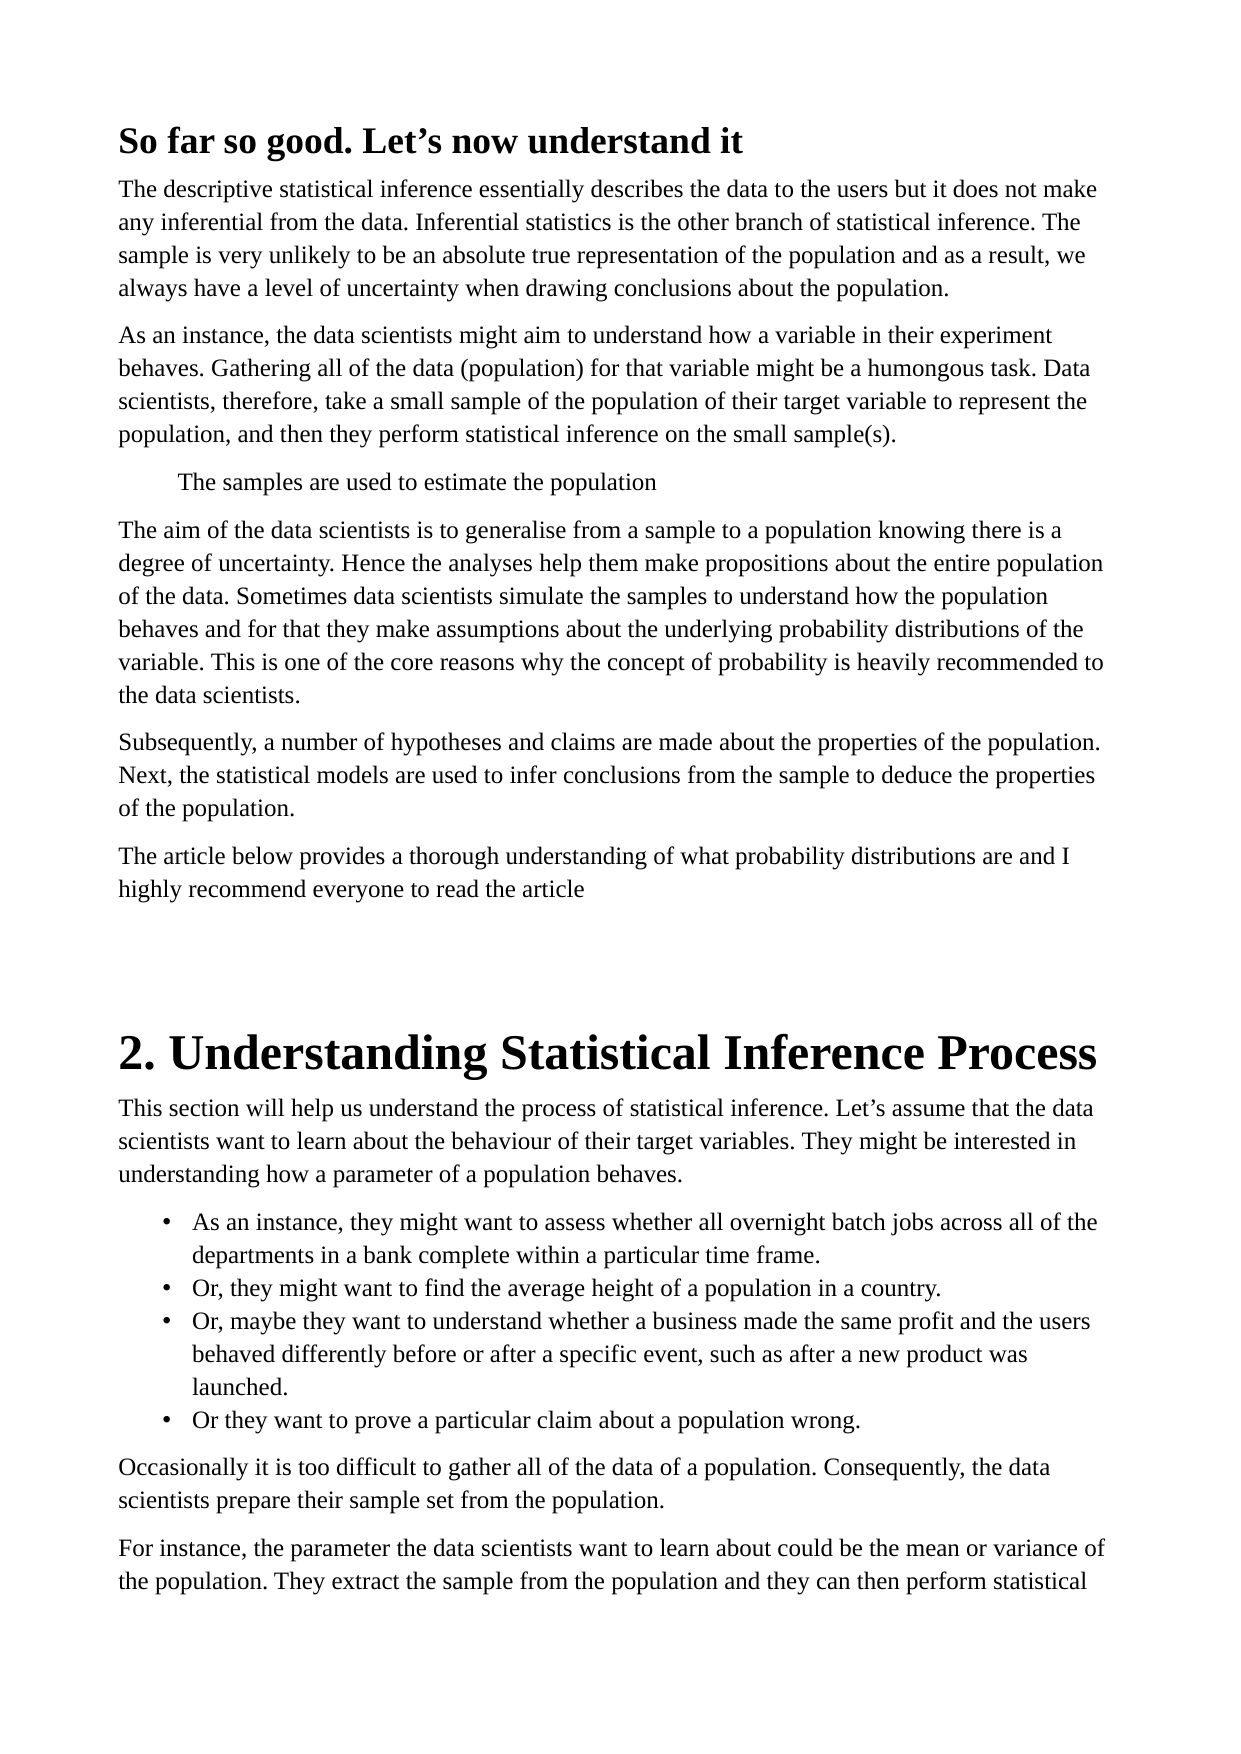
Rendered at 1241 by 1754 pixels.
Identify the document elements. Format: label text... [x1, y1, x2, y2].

subtitle 2. Understanding Statistical Inference Process [118, 1023, 1122, 1081]
text The aim of the data scientists is to generalise from a sample to a population knowing there is a degree of uncertainty. Hence the analyses help them make propositions about the entire population of the data. Sometimes data scientists simulate the samples to understand how the population behaves and for that they make assumptions about the underlying probability distributions of the variable. This is one of the core reasons why the concept of probability is heavily recommended to the data scientists. [118, 515, 1122, 708]
text This section will help us understand the process of statistical inference. Let’s assume that the data scientists want to learn about the behaviour of their target variables. They might be interested in understanding how a parameter of a population behaves. [118, 1093, 1122, 1188]
text The samples are used to estimate the population [177, 467, 1063, 496]
text The descriptive statistical inference essentially describes the data to the users but it does not make any inferential from the data. Inferential statistics is the other branch of statistical inference. The sample is very unlikely to be an absolute true representation of the population and as a result, we always have a level of uncertainty when drawing conclusions about the population. [118, 174, 1122, 302]
text Occasionally it is too difficult to gather all of the data of a population. Consequently, the data scientists prepare their sample set from the population. [118, 1452, 1122, 1514]
text Subsequently, a number of hypotheses and claims are made about the properties of the population. Next, the statistical models are used to infer conclusions from the sample to deduce the properties of the population. [118, 727, 1122, 822]
list Or they want to prove a particular claim about a population wrong. [162, 1405, 1122, 1434]
text As an instance, the data scientists might aim to understand how a variable in their experiment behaves. Gathering all of the data (population) for that variable might be a humongous task. Data scientists, therefore, take a small sample of the population of their target variable to represent the population, and then they perform statistical inference on the small sample(s). [118, 320, 1122, 448]
list As an instance, they might want to assess whether all overnight batch jobs across all of the departments in a bank complete within a particular time frame. [162, 1207, 1122, 1268]
text For instance, the parameter the data scientists want to learn about could be the mean or variance of the population. They extract the sample from the population and they can then perform statistical [118, 1533, 1122, 1595]
subtitle So far so good. Let’s now understand it [118, 118, 1122, 161]
list Or, maybe they want to understand whether a business made the same profit and the users behaved differently before or after a specific event, such as after a new product was launched. [162, 1306, 1122, 1401]
list Or, they might want to find the average height of a population in a country. [162, 1273, 1122, 1302]
text The article below provides a thorough understanding of what probability distributions are and I highly recommend everyone to read the article [118, 841, 1122, 903]
